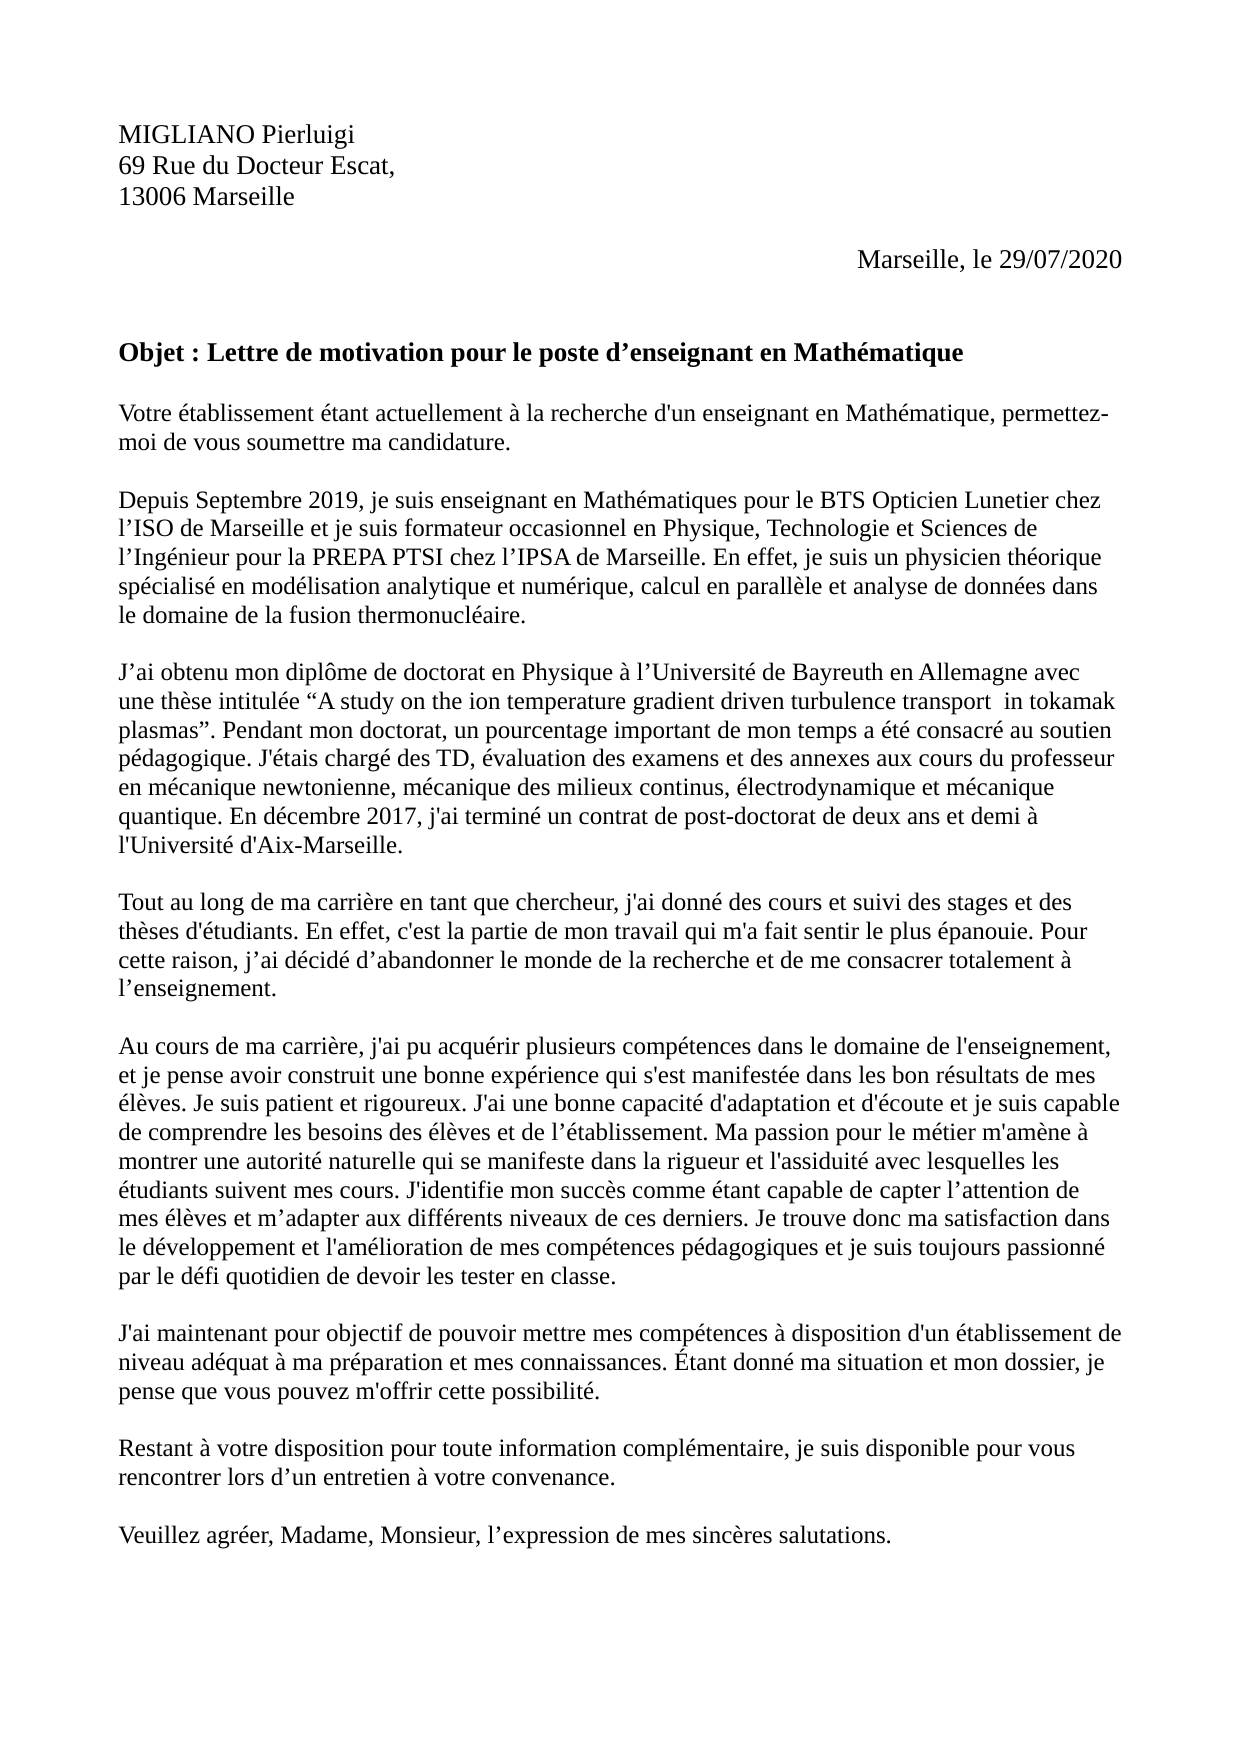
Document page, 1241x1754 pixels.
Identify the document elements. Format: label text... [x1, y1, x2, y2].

text Tout au long de ma carrière en tant que chercheur, j'ai donné des cours et suivi des stages et des thèses d'étudiants. En effet, c'est la partie de mon travail qui m'a fait sentir le plus épanouie. Pour cette raison, j’ai décidé d’abandonner le monde de la recherche et de me consacrer totalement à l’enseignement. [118, 887, 1122, 1002]
text 69 Rue du Docteur Escat, [118, 149, 1122, 180]
text Objet : Lettre de motivation pour le poste d’enseignant en Mathématique [118, 336, 1122, 367]
text Restant à votre disposition pour toute information complémentaire, je suis disponible pour vous rencontrer lors d’un entretien à votre convenance. [118, 1433, 1122, 1491]
text Veuillez agréer, Madame, Monsieur, l’expression de mes sincères salutations. [118, 1520, 1122, 1548]
text MIGLIANO Pierluigi [118, 118, 1122, 149]
text Au cours de ma carrière, j'ai pu acquérir plusieurs compétences dans le domaine de l'enseignement, et je pense avoir construit une bonne expérience qui s'est manifestée dans les bon résultats de mes élèves. Je suis patient et rigoureux. J'ai une bonne capacité d'adaptation et d'écoute et je suis capable de comprendre les besoins des élèves et de l’établissement. Ma passion pour le métier m'amène à montrer une autorité naturelle qui se manifeste dans la rigueur et l'assiduité avec lesquelles les étudiants suivent mes cours. J'identifie mon succès comme étant capable de capter l’attention de mes élèves et m’adapter aux différents niveaux de ces derniers. Je trouve donc ma satisfaction dans le développement et l'amélioration de mes compétences pédagogiques et je suis toujours passionné par le défi quotidien de devoir les tester en classe. [118, 1031, 1122, 1290]
text Marseille, le 29/07/2020 [118, 243, 1122, 274]
text Votre établissement étant actuellement à la recherche d'un enseignant en Mathématique, permettez-moi de vous soumettre ma candidature. [118, 398, 1122, 456]
text J’ai obtenu mon diplôme de doctorat en Physique à l’Université de Bayreuth en Allemagne avec une thèse intitulée “A study on the ion temperature gradient driven turbulence transport in tokamak plasmas”. Pendant mon doctorat, un pourcentage important de mon temps a été consacré au soutien pédagogique. J'étais chargé des TD, évaluation des examens et des annexes aux cours du professeur en mécanique newtonienne, mécanique des milieux continus, électrodynamique et mécanique quantique. En décembre 2017, j'ai terminé un contrat de post-doctorat de deux ans et demi à l'Université d'Aix-Marseille. [118, 657, 1122, 858]
text J'ai maintenant pour objectif de pouvoir mettre mes compétences à disposition d'un établissement de niveau adéquat à ma préparation et mes connaissances. Étant donné ma situation et mon dossier, je pense que vous pouvez m'offrir cette possibilité. [118, 1318, 1122, 1405]
text 13006 Marseille [118, 180, 1122, 212]
text Depuis Septembre 2019, je suis enseignant en Mathématiques pour le BTS Opticien Lunetier chez l’ISO de Marseille et je suis formateur occasionnel en Physique, Technologie et Sciences de l’Ingénieur pour la PREPA PTSI chez l’IPSA de Marseille. En effet, je suis un physicien théorique spécialisé en modélisation analytique et numérique, calcul en parallèle et analyse de données dans le domaine de la fusion thermonucléaire. [118, 485, 1122, 628]
